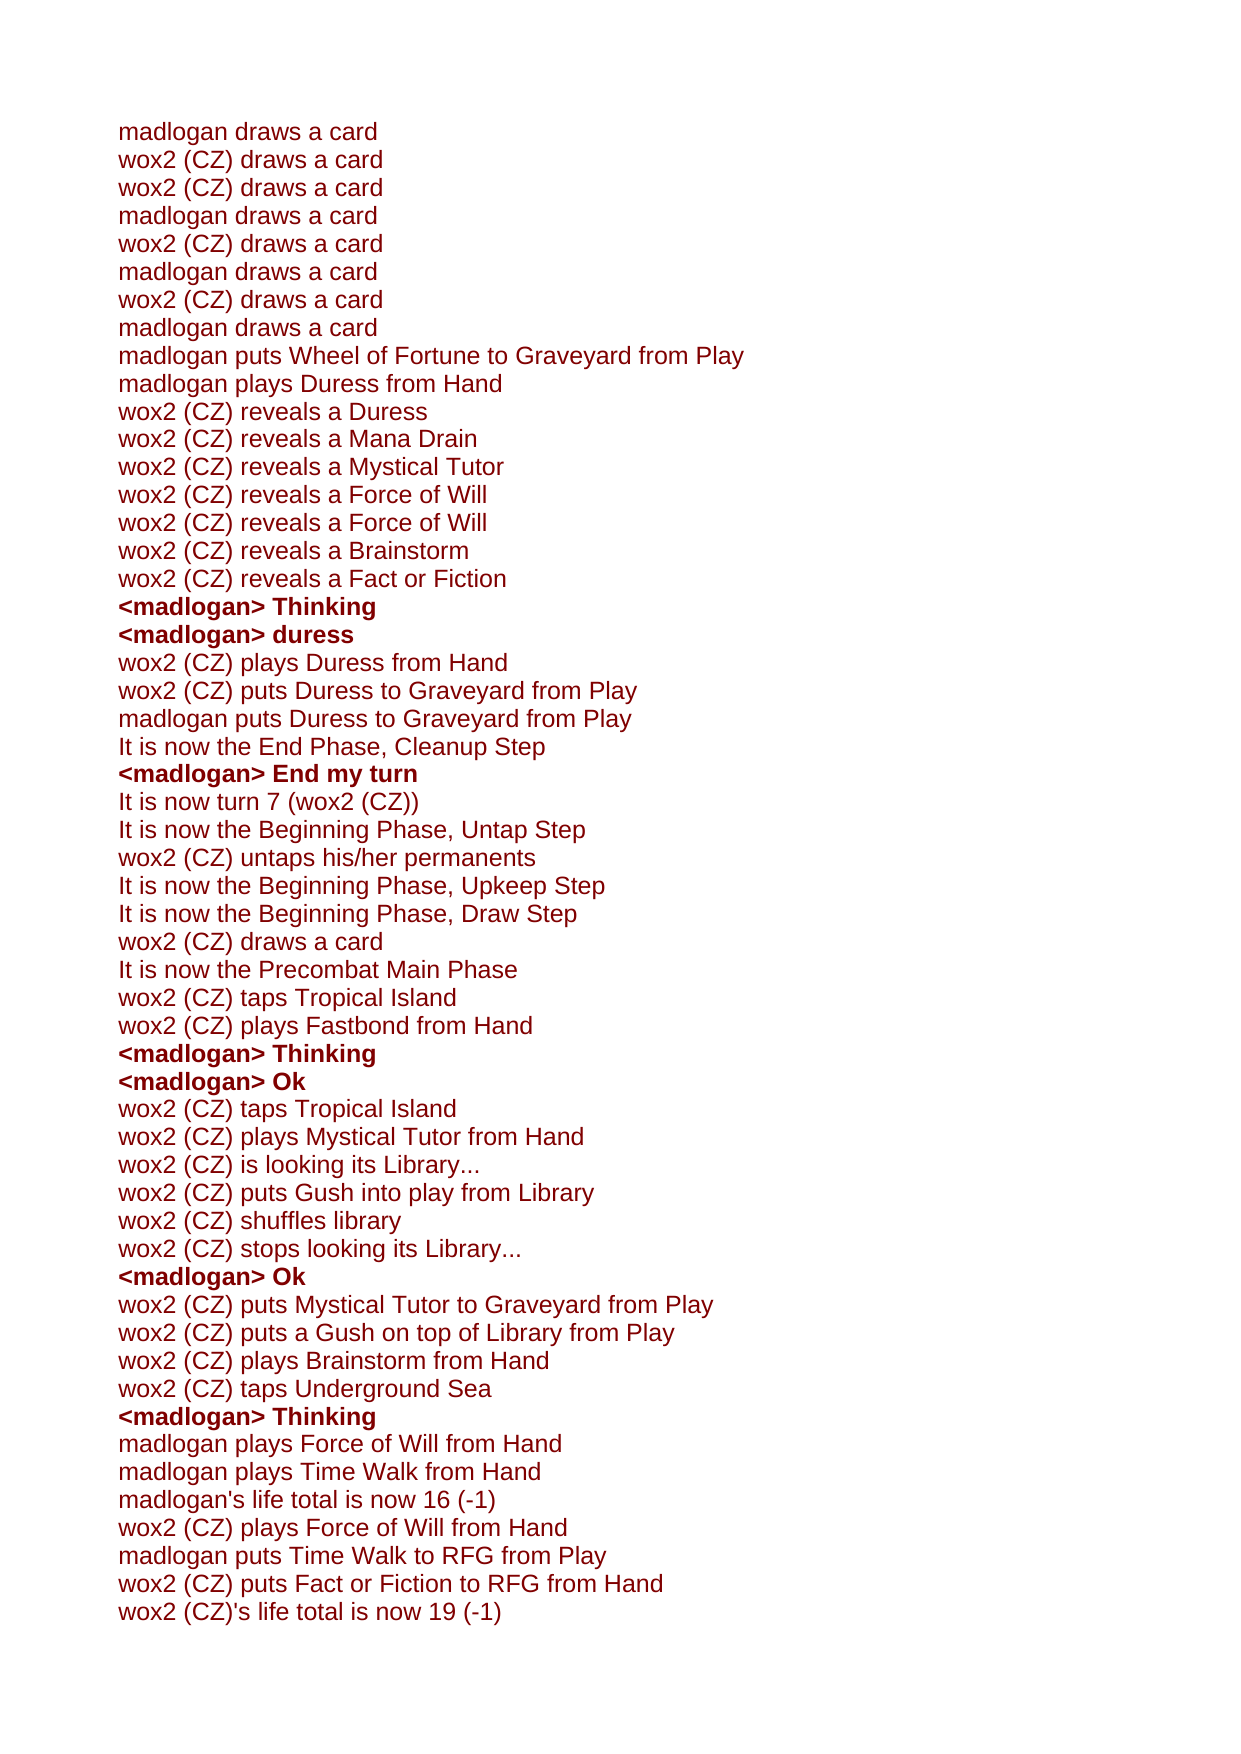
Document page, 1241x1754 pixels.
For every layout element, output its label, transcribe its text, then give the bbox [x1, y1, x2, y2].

text madlogan puts Wheel of Fortune to Graveyard from Play [118, 341, 1122, 369]
text <madlogan> Ok [118, 1263, 1122, 1291]
text <madlogan> Thinking [118, 1402, 1122, 1430]
text wox2 (CZ)'s life total is now 19 (-1) [118, 1598, 1122, 1626]
text wox2 (CZ) draws a card [118, 928, 1122, 956]
text wox2 (CZ) draws a card [118, 230, 1122, 258]
text wox2 (CZ) puts Gush into play from Library [118, 1179, 1122, 1207]
text It is now the Beginning Phase, Upkeep Step [118, 872, 1122, 900]
text wox2 (CZ) stops looking its Library... [118, 1235, 1122, 1263]
text wox2 (CZ) plays Mystical Tutor from Hand [118, 1123, 1122, 1151]
text <madlogan> Thinking [118, 593, 1122, 621]
text madlogan draws a card [118, 313, 1122, 341]
text wox2 (CZ) puts Mystical Tutor to Graveyard from Play [118, 1291, 1122, 1318]
text madlogan draws a card [118, 118, 1122, 146]
text wox2 (CZ) untaps his/her permanents [118, 844, 1122, 872]
text It is now the Precombat Main Phase [118, 956, 1122, 983]
text wox2 (CZ) taps Tropical Island [118, 1095, 1122, 1123]
text wox2 (CZ) shuffles library [118, 1207, 1122, 1235]
text wox2 (CZ) plays Duress from Hand [118, 648, 1122, 676]
text madlogan draws a card [118, 258, 1122, 286]
text wox2 (CZ) plays Force of Will from Hand [118, 1514, 1122, 1542]
text wox2 (CZ) draws a card [118, 286, 1122, 313]
text <madlogan> End my turn [118, 760, 1122, 788]
text wox2 (CZ) taps Tropical Island [118, 983, 1122, 1011]
text It is now the Beginning Phase, Draw Step [118, 900, 1122, 928]
text wox2 (CZ) reveals a Mystical Tutor [118, 453, 1122, 481]
text wox2 (CZ) is looking its Library... [118, 1151, 1122, 1179]
text madlogan draws a card [118, 202, 1122, 230]
text wox2 (CZ) puts Fact or Fiction to RFG from Hand [118, 1570, 1122, 1598]
text madlogan puts Duress to Graveyard from Play [118, 704, 1122, 732]
text wox2 (CZ) reveals a Force of Will [118, 481, 1122, 509]
text <madlogan> duress [118, 621, 1122, 648]
text wox2 (CZ) reveals a Duress [118, 397, 1122, 425]
text madlogan plays Duress from Hand [118, 369, 1122, 397]
text madlogan plays Time Walk from Hand [118, 1458, 1122, 1486]
text wox2 (CZ) plays Fastbond from Hand [118, 1011, 1122, 1039]
text It is now the Beginning Phase, Untap Step [118, 816, 1122, 844]
text wox2 (CZ) puts Duress to Graveyard from Play [118, 676, 1122, 704]
text wox2 (CZ) reveals a Force of Will [118, 509, 1122, 537]
text wox2 (CZ) reveals a Mana Drain [118, 425, 1122, 453]
text It is now the End Phase, Cleanup Step [118, 732, 1122, 760]
text It is now turn 7 (wox2 (CZ)) [118, 788, 1122, 816]
text wox2 (CZ) draws a card [118, 146, 1122, 174]
text wox2 (CZ) reveals a Fact or Fiction [118, 565, 1122, 593]
text wox2 (CZ) taps Underground Sea [118, 1374, 1122, 1402]
text wox2 (CZ) reveals a Brainstorm [118, 537, 1122, 565]
text madlogan puts Time Walk to RFG from Play [118, 1542, 1122, 1570]
text wox2 (CZ) puts a Gush on top of Library from Play [118, 1318, 1122, 1346]
text <madlogan> Ok [118, 1067, 1122, 1095]
text madlogan's life total is now 16 (-1) [118, 1486, 1122, 1514]
text <madlogan> Thinking [118, 1039, 1122, 1067]
text wox2 (CZ) draws a card [118, 174, 1122, 202]
text madlogan plays Force of Will from Hand [118, 1430, 1122, 1458]
text wox2 (CZ) plays Brainstorm from Hand [118, 1346, 1122, 1374]
